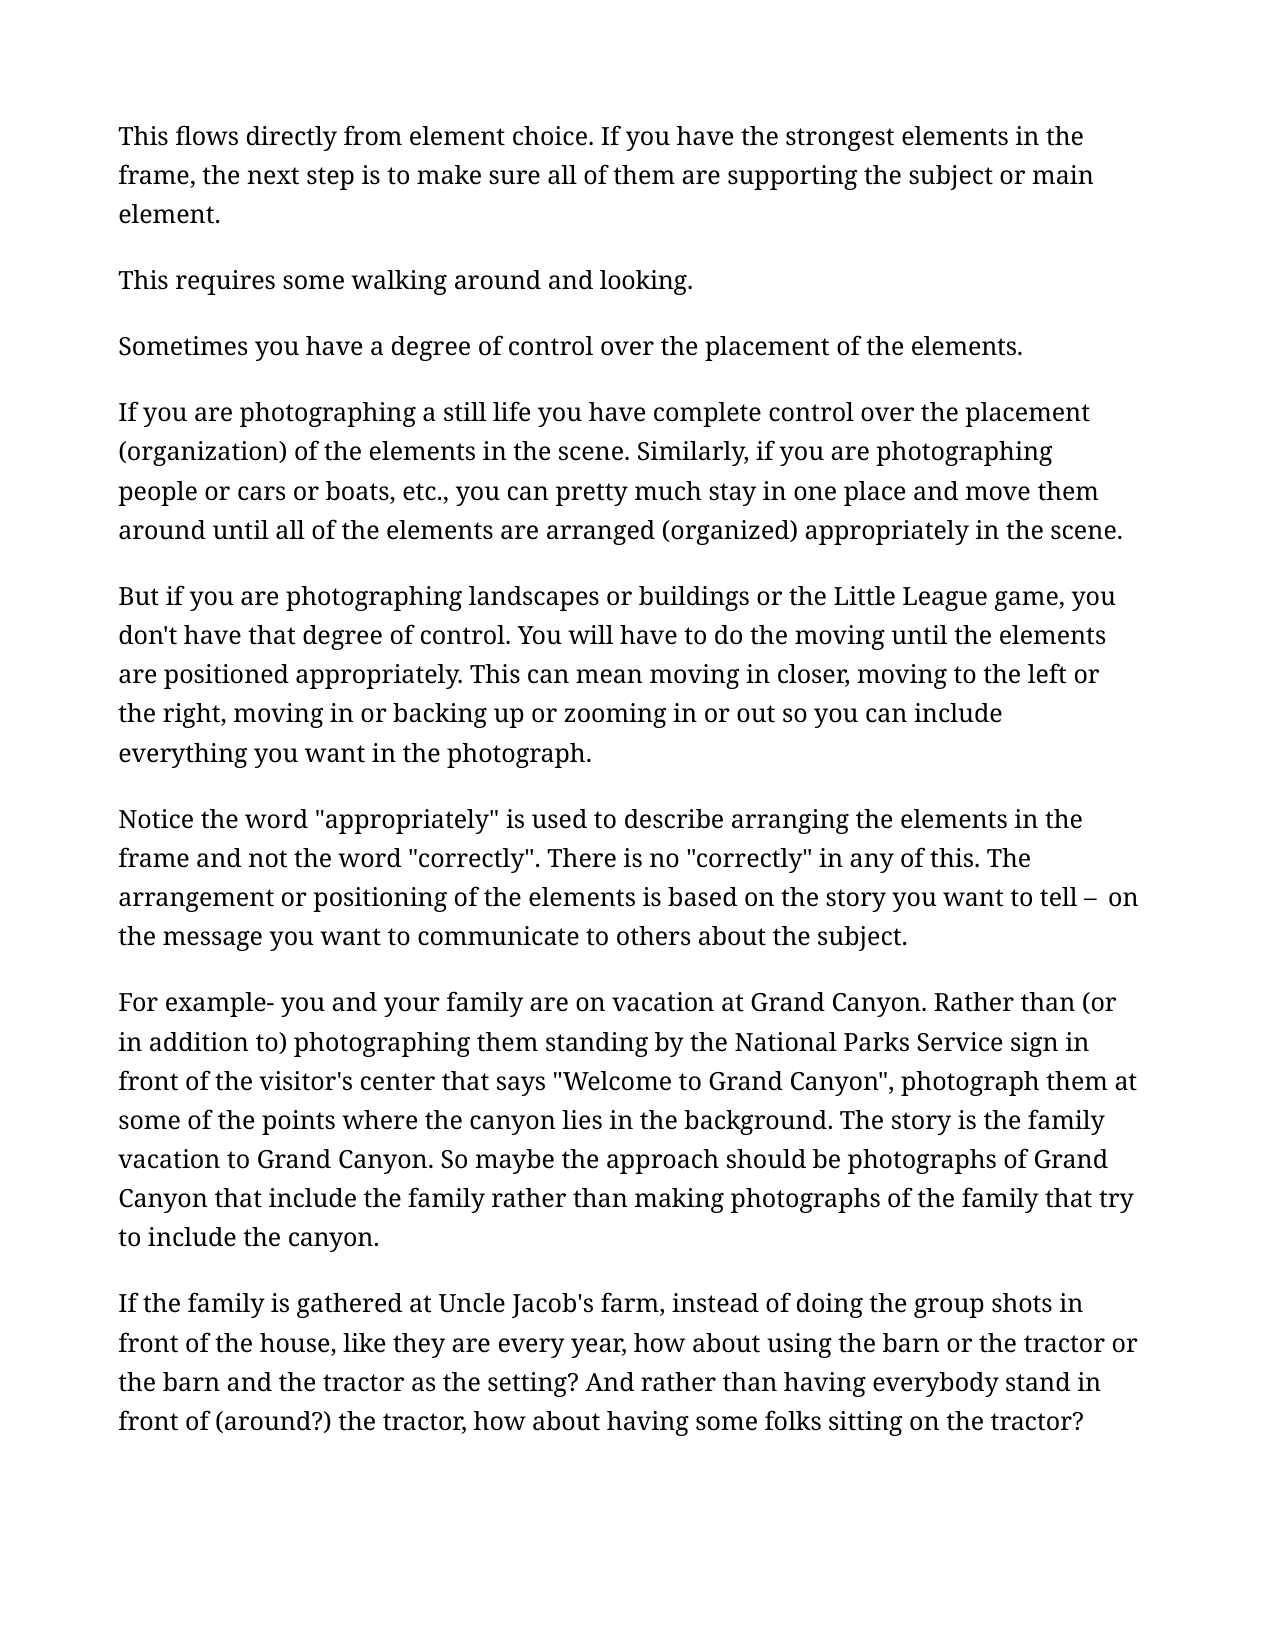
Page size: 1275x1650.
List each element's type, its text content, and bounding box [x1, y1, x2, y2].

text Sometimes you have a degree of control over the placement of the elements. [118, 329, 1157, 363]
text If the family is gathered at Uncle Jacob's farm, instead of doing the group shots in front of the house, like they are every year, how about using the barn or the tractor or the barn and the tractor as the setting? And rather than having everybody stand in front of (around?) the tractor, how about having some folks sitting on the tractor? [118, 1286, 1144, 1438]
text This flows directly from element choice. If you have the strongest elements in the frame, the next step is to make sure all of them are supporting the subject or main element. [118, 118, 1157, 231]
text For example- you and your family are on vacation at Grand Canyon. Rather than (or in addition to) photographing them standing by the National Parks Service sign in front of the visitor's center that says "Welcome to Grand Canyon", photograph them at some of the points where the canyon lies in the background. The story is the family vacation to Grand Canyon. So maybe the approach should be photographs of Grand Canyon that include the family rather than making photographs of the family that try to include the canyon. [118, 985, 1138, 1254]
text This requires some walking around and looking. [118, 263, 1157, 297]
text If you are photographing a still life you have complete control over the placement (organization) of the elements in the scene. Similarly, if you are photographing people or cars or boats, etc., you can pretty much stay in one place and move them around until all of the elements are arranged (organized) appropriately in the scene. [118, 395, 1138, 546]
text But if you are photographing landscapes or buildings or the Little League game, you don't have that degree of control. You will have to do the moving until the elements are positioned appropriately. This can mean moving in closer, moving to the left or the right, moving in or backing up or zooming in or out so you can include everything you want in the photograph. [118, 578, 1138, 769]
text Notice the word "appropriately" is used to describe arranging the elements in the frame and not the word "correctly". There is no "correctly" in any of this. The arrangement or positioning of the elements is based on the story you want to tell – on the message you want to communicate to others about the subject. [118, 801, 1157, 953]
